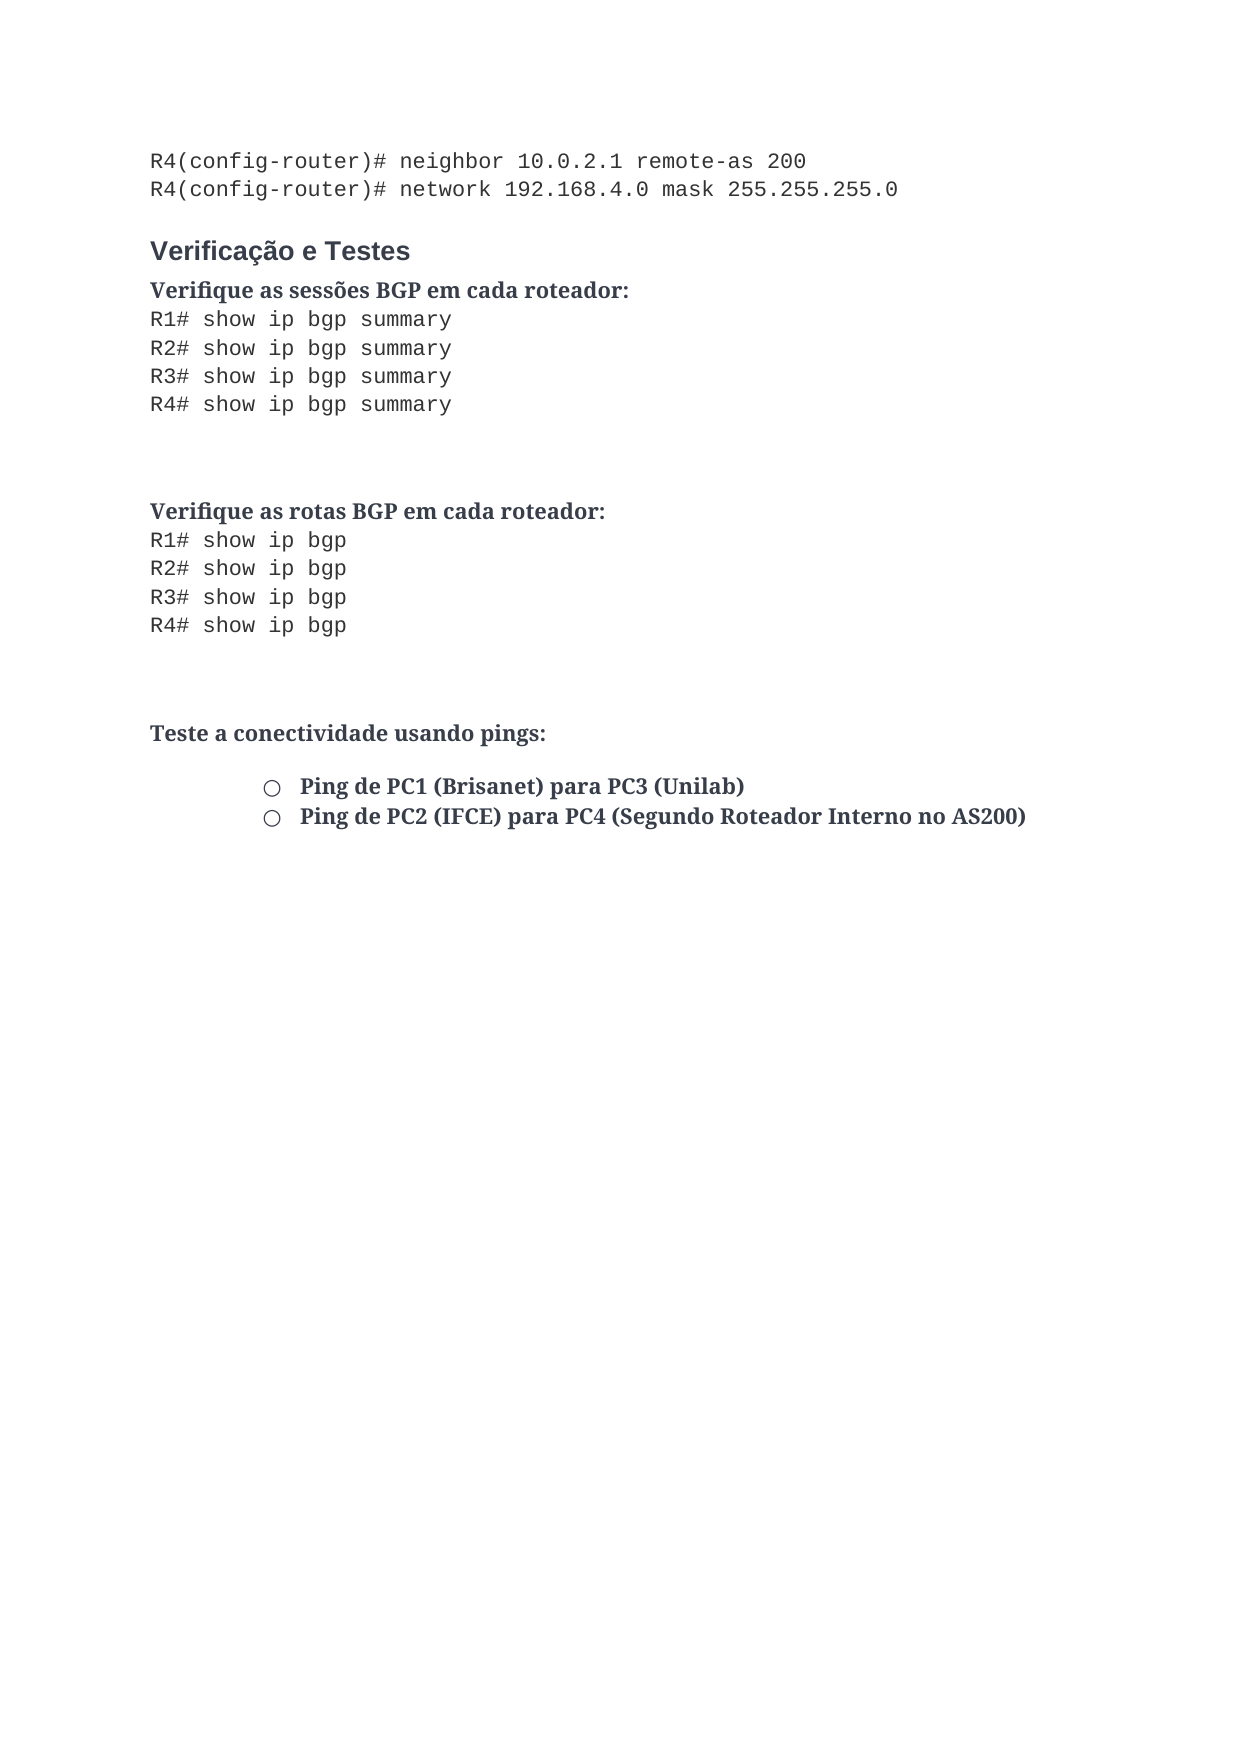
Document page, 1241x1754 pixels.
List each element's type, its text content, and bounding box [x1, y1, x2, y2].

text R2# show ip bgp [150, 557, 1090, 582]
text R4# show ip bgp [150, 614, 1090, 639]
text R4(config-router)# network 192.168.4.0 mask 255.255.255.0 [150, 178, 1090, 203]
text Verifique as sessões BGP em cada roteador: R1# show ip bgp summary [150, 275, 1090, 333]
text R4# show ip bgp summary [150, 394, 1090, 418]
text Verifique as rotas BGP em cada roteador: R1# show ip bgp [150, 496, 1090, 554]
text R3# show ip bgp [150, 586, 1090, 611]
subtitle Verificação e Testes [150, 235, 1090, 267]
text R4(config-router)# neighbor 10.0.2.1 remote-as 200 [150, 150, 1090, 175]
text R2# show ip bgp summary [150, 337, 1090, 362]
list Ping de PC1 (Brisanet) para PC3 (Unilab) [262, 771, 1090, 801]
text Teste a conectividade usando pings: [150, 718, 1090, 748]
list Ping de PC2 (IFCE) para PC4 (Segundo Roteador Interno no AS200) [262, 801, 1090, 831]
text R3# show ip bgp summary [150, 365, 1090, 390]
